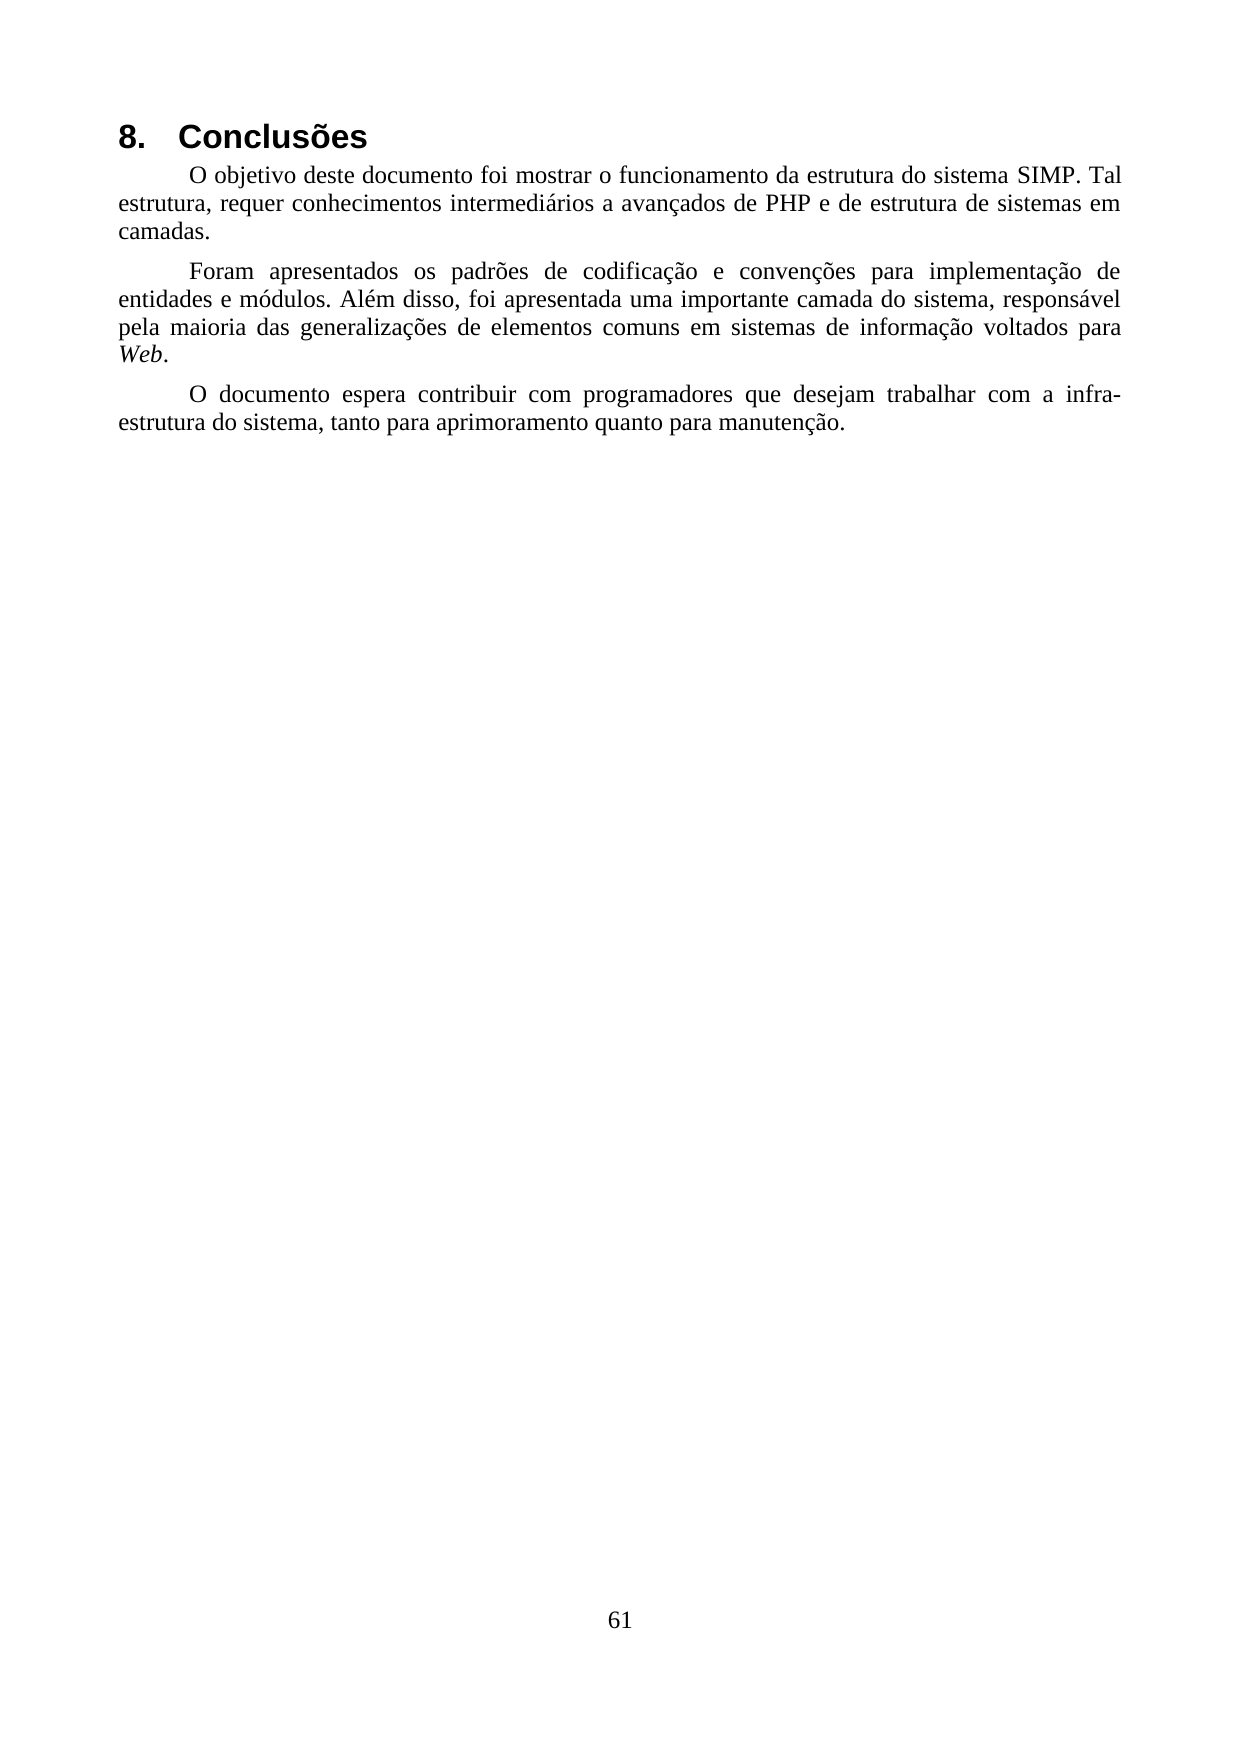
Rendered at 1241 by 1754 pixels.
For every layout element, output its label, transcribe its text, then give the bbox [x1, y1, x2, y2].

text O objetivo deste documento foi mostrar o funcionamento da estrutura do sistema SIMP. Tal estrutura, requer conhecimentos intermediários a avançados de PHP e de estrutura de sistemas em camadas. [118, 162, 1122, 245]
text Foram apresentados os padrões de codificação e convenções para implementação de entidades e módulos. Além disso, foi apresentada uma importante camada do sistema, responsável pela maioria das generalizações de elementos comuns em sistemas de informação voltados para Web. [118, 257, 1122, 368]
subtitle Conclusões [118, 118, 1122, 156]
text O documento espera contribuir com programadores que desejam trabalhar com a infra-estrutura do sistema, tanto para aprimoramento quanto para manutenção. [118, 381, 1122, 436]
